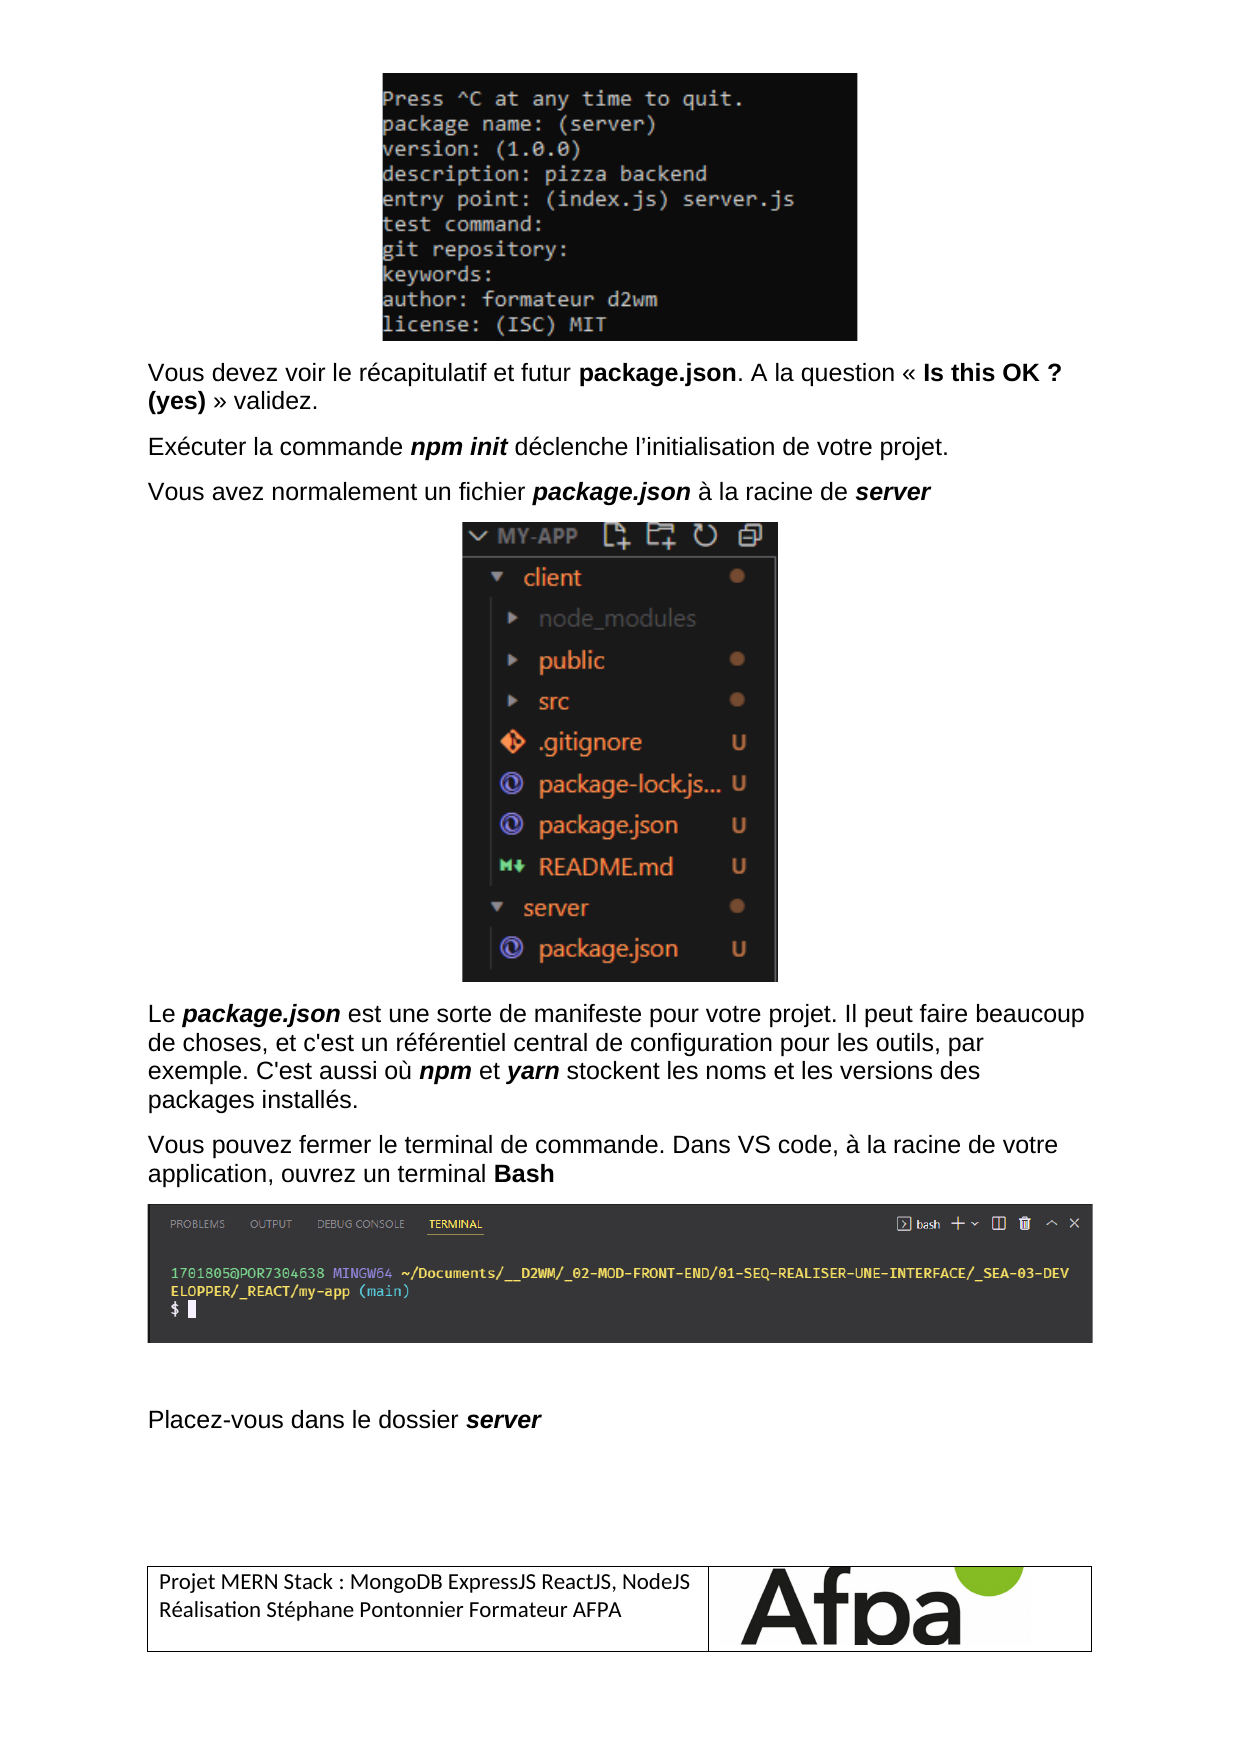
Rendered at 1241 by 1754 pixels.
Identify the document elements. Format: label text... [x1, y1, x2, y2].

text Vous avez normalement un fichier package.json à la racine de server [148, 477, 1093, 506]
text Exécuter la commande npm init déclenche l’initialisation de votre projet. [148, 432, 1093, 461]
text Placez-vous dans le dossier server [148, 1405, 1093, 1434]
text Vous pouvez fermer le terminal de commande. Dans VS code, à la racine de votre application, ouvrez un terminal Bash [148, 1130, 1093, 1188]
text Vous devez voir le récapitulatif et futur package.json. A la question « Is this OK ? (yes) » validez. [148, 358, 1093, 415]
text Le package.json est une sorte de manifeste pour votre projet. Il peut faire beaucoup de choses, et c'est un référentiel central de configuration pour les outils, par exemple. C'est aussi où npm et yarn stockent les noms et les versions des packages installés. [148, 999, 1093, 1114]
